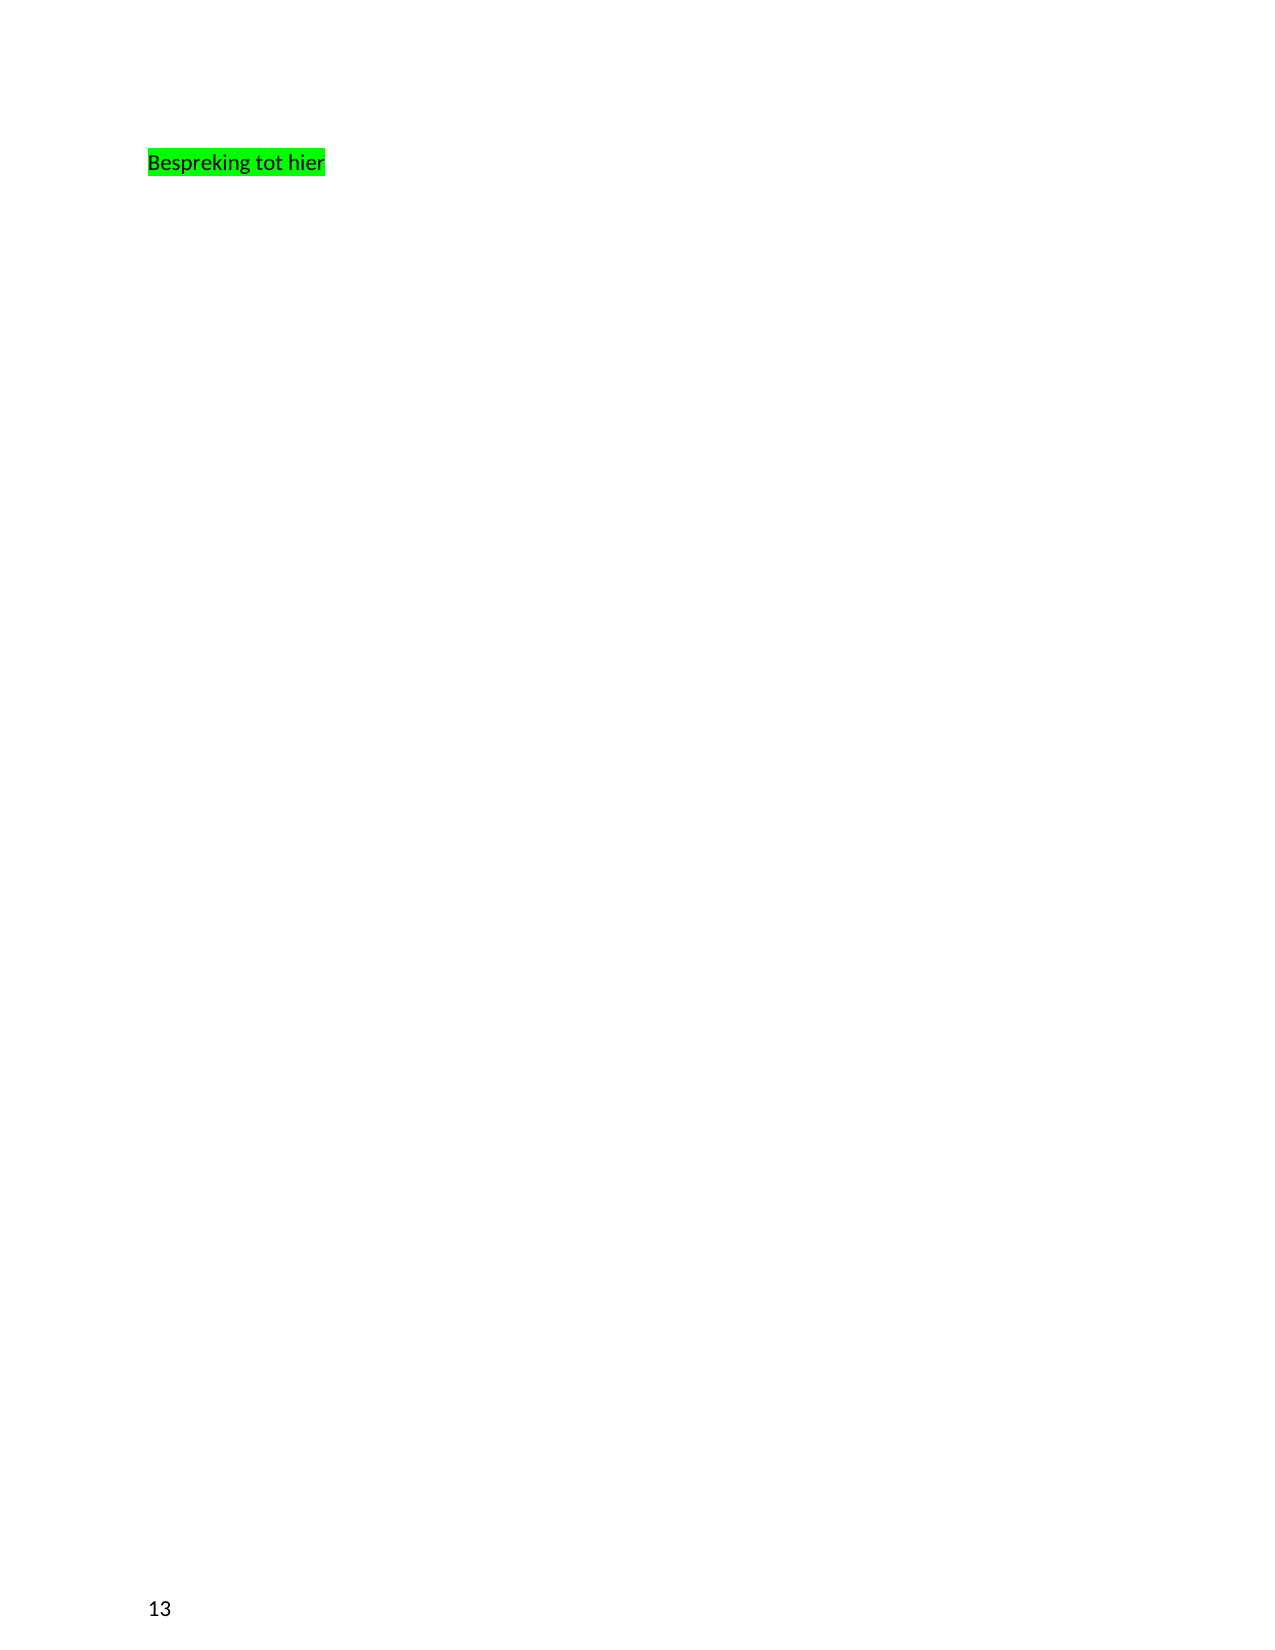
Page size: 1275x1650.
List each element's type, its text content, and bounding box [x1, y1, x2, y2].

text Bespreking tot hier [148, 148, 1127, 176]
